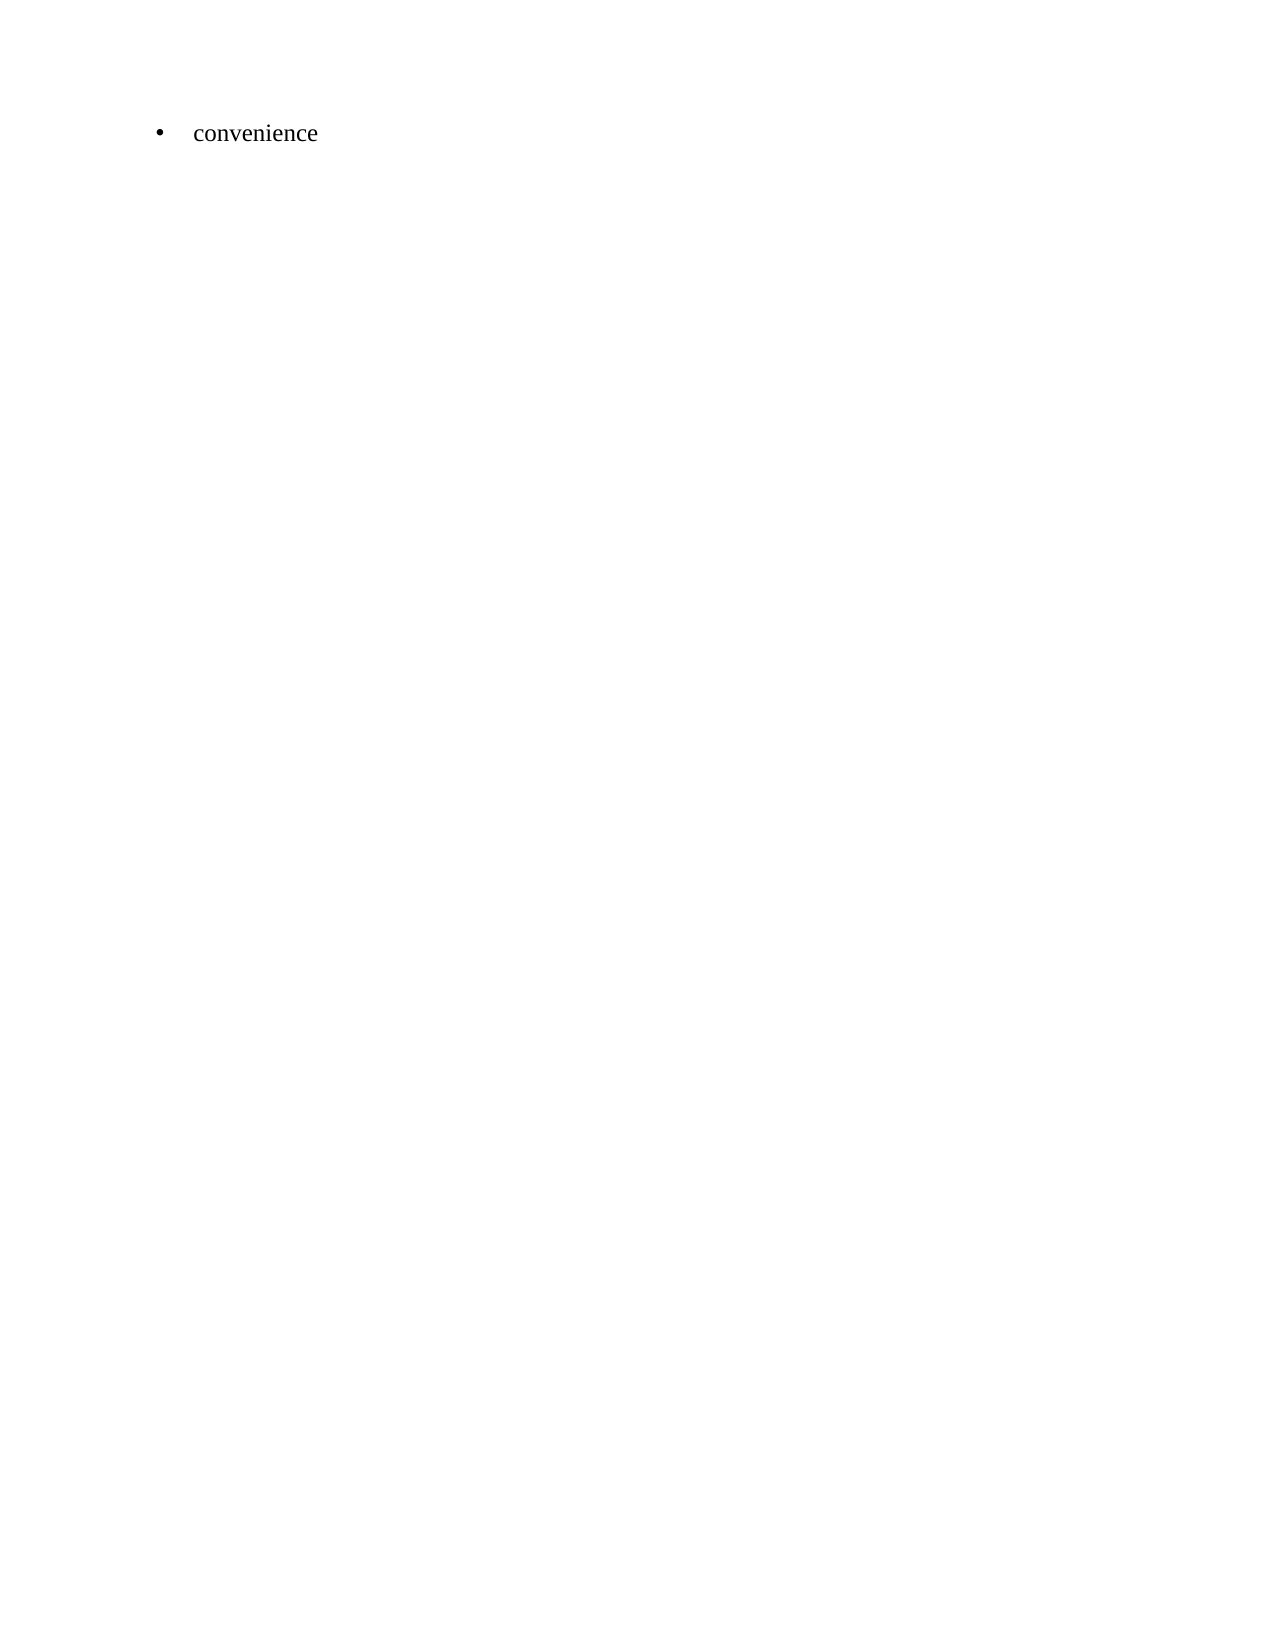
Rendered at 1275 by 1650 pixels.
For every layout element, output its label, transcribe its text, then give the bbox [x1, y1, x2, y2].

list convenience [156, 118, 1157, 147]
